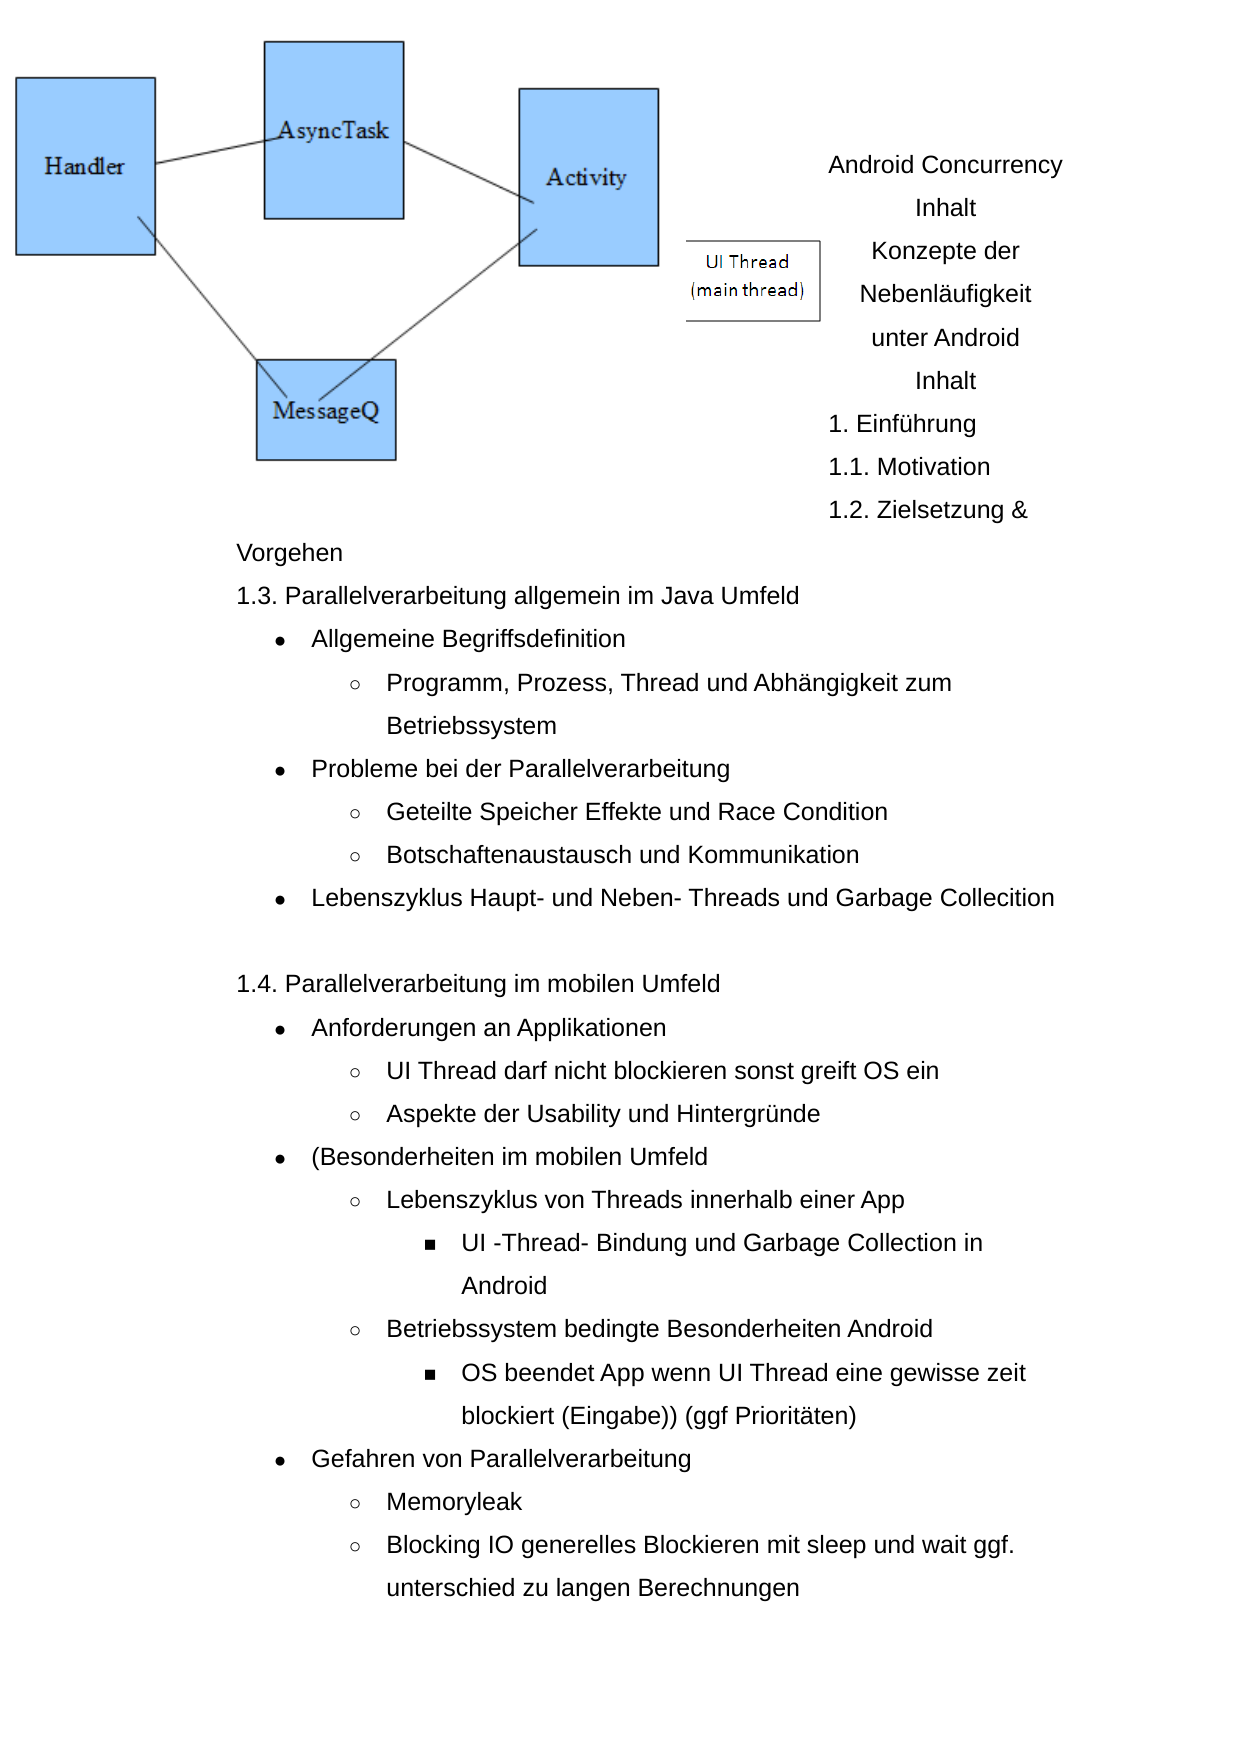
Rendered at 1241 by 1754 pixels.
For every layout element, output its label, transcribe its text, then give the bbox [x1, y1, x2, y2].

text Inhalt [829, 366, 1063, 394]
text 1.1. Motivation [829, 452, 1063, 481]
list Botschaftenaustausch und Kommunikation [349, 840, 1063, 869]
text 1.4. Parallelverarbeitung im mobilen Umfeld [236, 969, 1063, 998]
list OS beendet App wenn UI Thread eine gewisse zeit blockiert (Eingabe)) (ggf Prioritäten) [424, 1357, 1063, 1429]
list Gefahren von Parallelverarbeitung [274, 1444, 1063, 1472]
text 1.3. Parallelverarbeitung allgemein im Java Umfeld [236, 581, 1063, 610]
text Android Concurrency Inhalt [829, 150, 1063, 222]
list UI -Thread- Bindung und Garbage Collection in Android [424, 1228, 1063, 1300]
list (Besonderheiten im mobilen Umfeld [274, 1142, 1063, 1171]
list Memoryleak [349, 1487, 1063, 1516]
text 1.2. Zielsetzung & Vorgehen [236, 495, 1063, 567]
text 1. Einführung [829, 409, 1063, 437]
list Lebenszyklus von Threads innerhalb einer App [349, 1185, 1063, 1214]
list UI Thread darf nicht blockieren sonst greift OS ein [349, 1056, 1063, 1084]
list Probleme bei der Parallelverarbeitung [274, 754, 1063, 782]
picture [0, 0, 829, 536]
list Aspekte der Usability und Hintergründe [349, 1099, 1063, 1127]
text Konzepte der Nebenläufigkeit unter Android [829, 236, 1063, 351]
list Lebenszyklus Haupt- und Neben- Threads und Garbage Collecition [274, 883, 1063, 912]
list Geteilte Speicher Effekte und Race Condition [349, 797, 1063, 826]
list Programm, Prozess, Thread und Abhängigkeit zum Betriebssystem [349, 667, 1063, 739]
list Blocking IO generelles Blockieren mit sleep und wait ggf. unterschied zu langen Berechnungen [349, 1530, 1063, 1602]
list Anforderungen an Applikationen [274, 1012, 1063, 1041]
list Betriebssystem bedingte Besonderheiten Android [349, 1314, 1063, 1343]
list Allgemeine Begriffsdefinition [274, 624, 1063, 653]
